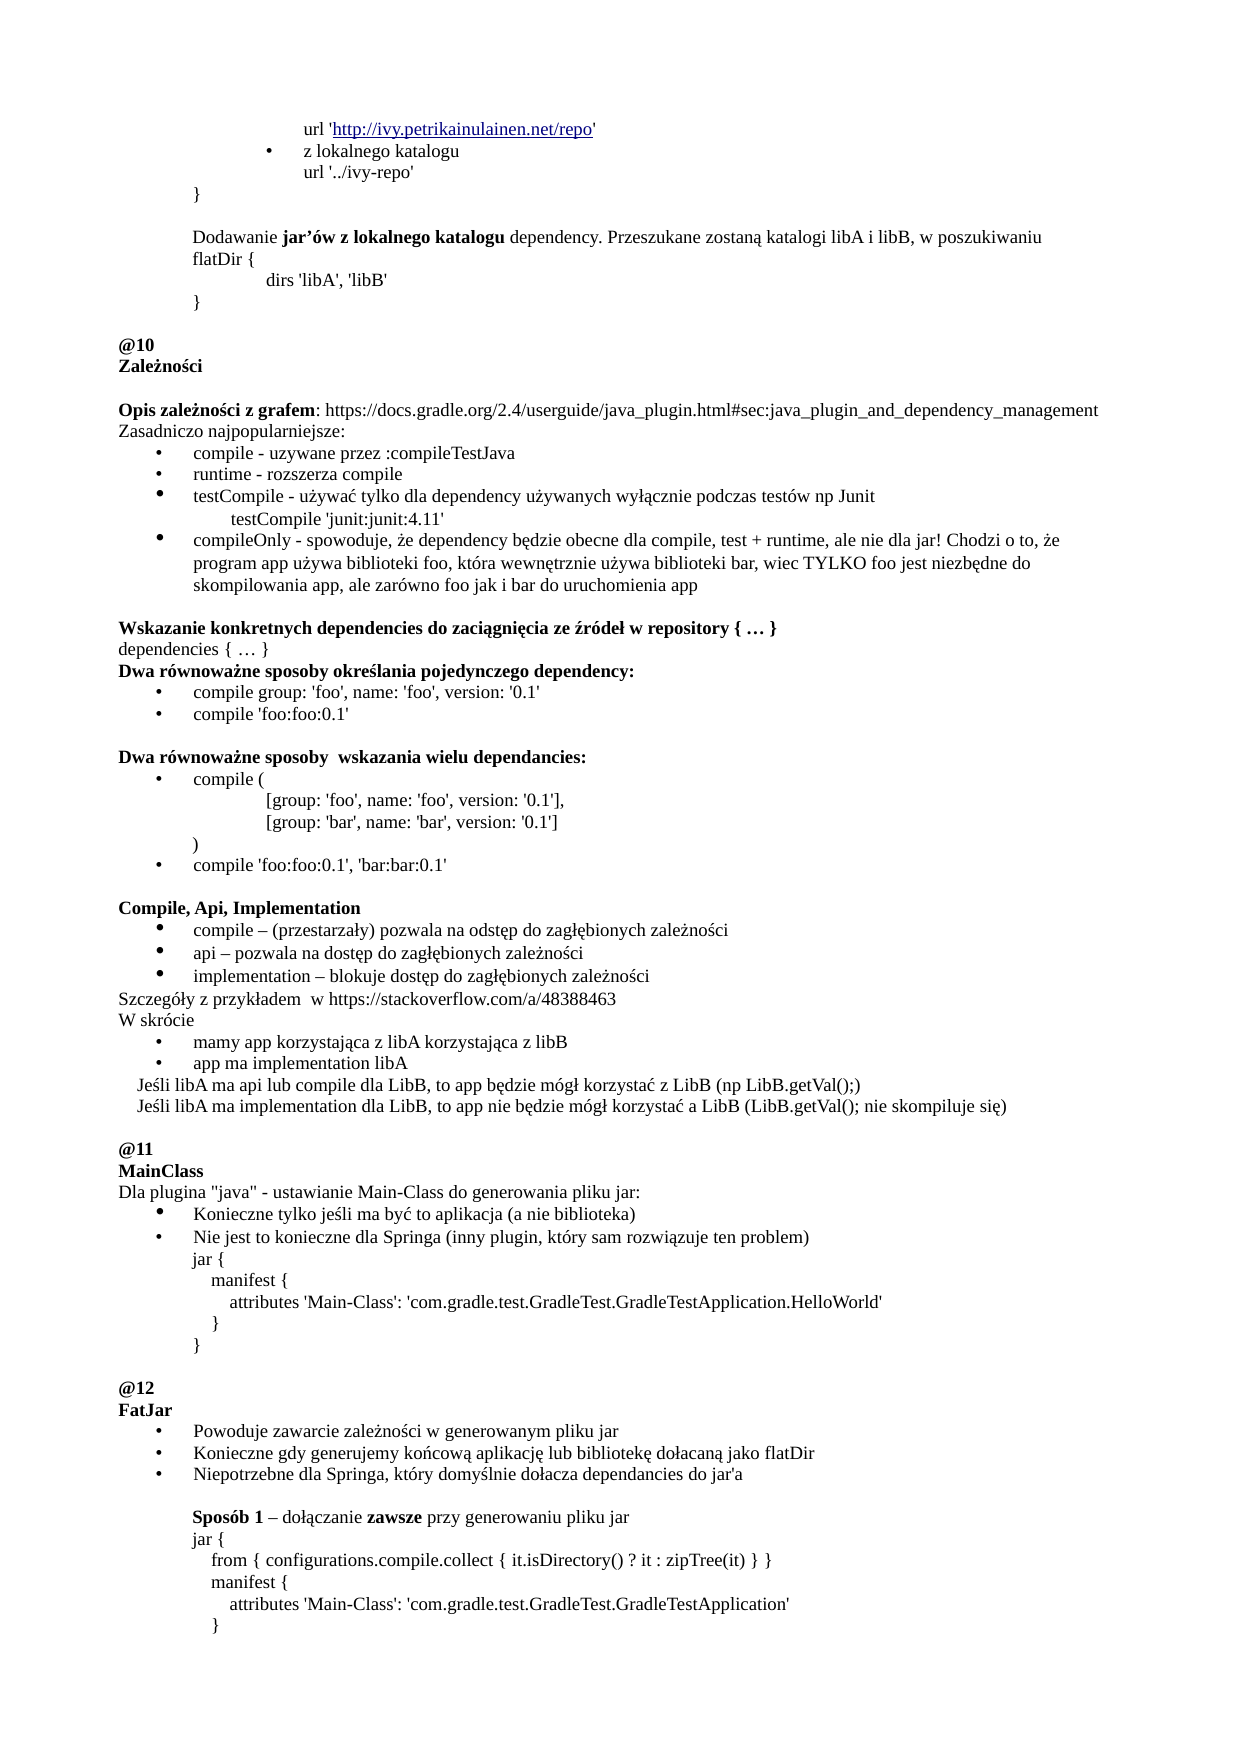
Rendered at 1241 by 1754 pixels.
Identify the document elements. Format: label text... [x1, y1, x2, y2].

text } [118, 1614, 1122, 1636]
text FatJar [118, 1398, 1122, 1420]
text @10 [118, 334, 1122, 355]
list url 'http://ivy.petrikainulainen.net/repo' [266, 118, 1122, 140]
text from { configurations.compile.collect { it.isDirectory() ? it : zipTree(it) } } [118, 1549, 1122, 1571]
text MainClass [118, 1160, 1122, 1181]
text jar { [118, 1247, 1122, 1269]
text Dodawanie jar’ów z lokalnego katalogu dependency. Przeszukane zostaną katalogi libA i libB, w poszukiwaniu [118, 226, 1122, 247]
text } [118, 291, 1122, 312]
text Wskazanie konkretnych dependencies do zaciągnięcia ze źródeł w repository { … } [118, 617, 1122, 638]
text Dwa równoważne sposoby określania pojedynczego dependency: [118, 660, 1122, 681]
text Sposób 1 – dołączanie zawsze przy generowaniu pliku jar [118, 1506, 1122, 1528]
text Dwa równoważne sposoby wskazania wielu dependancies: [118, 746, 1122, 768]
list Konieczne tylko jeśli ma być to aplikacja (a nie biblioteka) [156, 1203, 1122, 1226]
list url '../ivy-repo' [266, 161, 1122, 183]
text @11 [118, 1138, 1122, 1160]
list Niepotrzebne dla Springa, który domyślnie dołacza dependancies do jar'a [156, 1463, 1122, 1485]
text manifest { [118, 1269, 1122, 1291]
text ) [118, 832, 1122, 854]
text [group: 'foo', name: 'foo', version: '0.1'], [118, 789, 1122, 811]
list compile – (przestarzały) pozwala na odstęp do zagłębionych zależności [156, 919, 1122, 942]
list Konieczne gdy generujemy końcową aplikację lub bibliotekę dołacaną jako flatDir [156, 1442, 1122, 1463]
list compile 'foo:foo:0.1' [156, 703, 1122, 724]
list compileOnly - spowoduje, że dependency będzie obecne dla compile, test + runtime, ale nie dla jar! Chodzi o to, że program app używa biblioteki foo, która wewnętrznie używa biblioteki bar, wiec TYLKO foo jest niezbędne do skompilowania app, ale zarówno foo jak i bar do uruchomienia app [156, 529, 1122, 595]
list compile 'foo:foo:0.1', 'bar:bar:0.1' [156, 854, 1122, 876]
list app ma implementation libA [156, 1052, 1122, 1074]
text Szczegóły z przykładem w https://stackoverflow.com/a/48388463 [118, 987, 1122, 1009]
text dependencies { … } [118, 638, 1122, 660]
text flatDir { [118, 247, 1122, 269]
list mamy app korzystająca z libA korzystająca z libB [156, 1031, 1122, 1052]
list api – pozwala na dostęp do zagłębionych zależności [156, 942, 1122, 964]
list compile ( [156, 768, 1122, 789]
text W skrócie [118, 1009, 1122, 1031]
list compile group: 'foo', name: 'foo', version: '0.1' [156, 681, 1122, 703]
text @12 [118, 1377, 1122, 1398]
text Zasadniczo najpopularniejsze: [118, 420, 1122, 442]
text } [118, 183, 1122, 204]
list implementation – blokuje dostęp do zagłębionych zależności [156, 964, 1122, 987]
text manifest { [118, 1571, 1122, 1592]
text jar { [118, 1528, 1122, 1549]
text Jeśli libA ma implementation dla LibB, to app nie będzie mógł korzystać a LibB (LibB.getVal(); nie skompiluje się) [118, 1095, 1122, 1117]
text Jeśli libA ma api lub compile dla LibB, to app będzie mógł korzystać z LibB (np LibB.getVal();) [118, 1074, 1122, 1095]
text dirs 'libA', 'libB' [118, 269, 1122, 291]
text attributes 'Main-Class': 'com.gradle.test.GradleTest.GradleTestApplication' [118, 1592, 1122, 1614]
list testCompile - używać tylko dla dependency używanych wyłącznie podczas testów np Junit [156, 485, 1122, 508]
text attributes 'Main-Class': 'com.gradle.test.GradleTest.GradleTestApplication.HelloWorld' [118, 1291, 1122, 1312]
list runtime - rozszerza compile [156, 463, 1122, 485]
list Nie jest to konieczne dla Springa (inny plugin, który sam rozwiązuje ten problem) [156, 1226, 1122, 1247]
list z lokalnego katalogu [266, 140, 1122, 161]
text Opis zależności z grafem: https://docs.gradle.org/2.4/userguide/java_plugin.html#sec:java_plugin_and_dependency_management [118, 398, 1122, 420]
list Powoduje zawarcie zależności w generowanym pliku jar [156, 1420, 1122, 1442]
text } [118, 1312, 1122, 1334]
text } [118, 1334, 1122, 1355]
list compile - uzywane przez :compileTestJava [156, 442, 1122, 463]
text Dla plugina "java" - ustawianie Main-Class do generowania pliku jar: [118, 1181, 1122, 1203]
text Compile, Api, Implementation [118, 897, 1122, 919]
text [group: 'bar', name: 'bar', version: '0.1'] [118, 811, 1122, 832]
text Zależności [118, 355, 1122, 377]
list testCompile 'junit:junit:4.11' [193, 508, 1122, 529]
